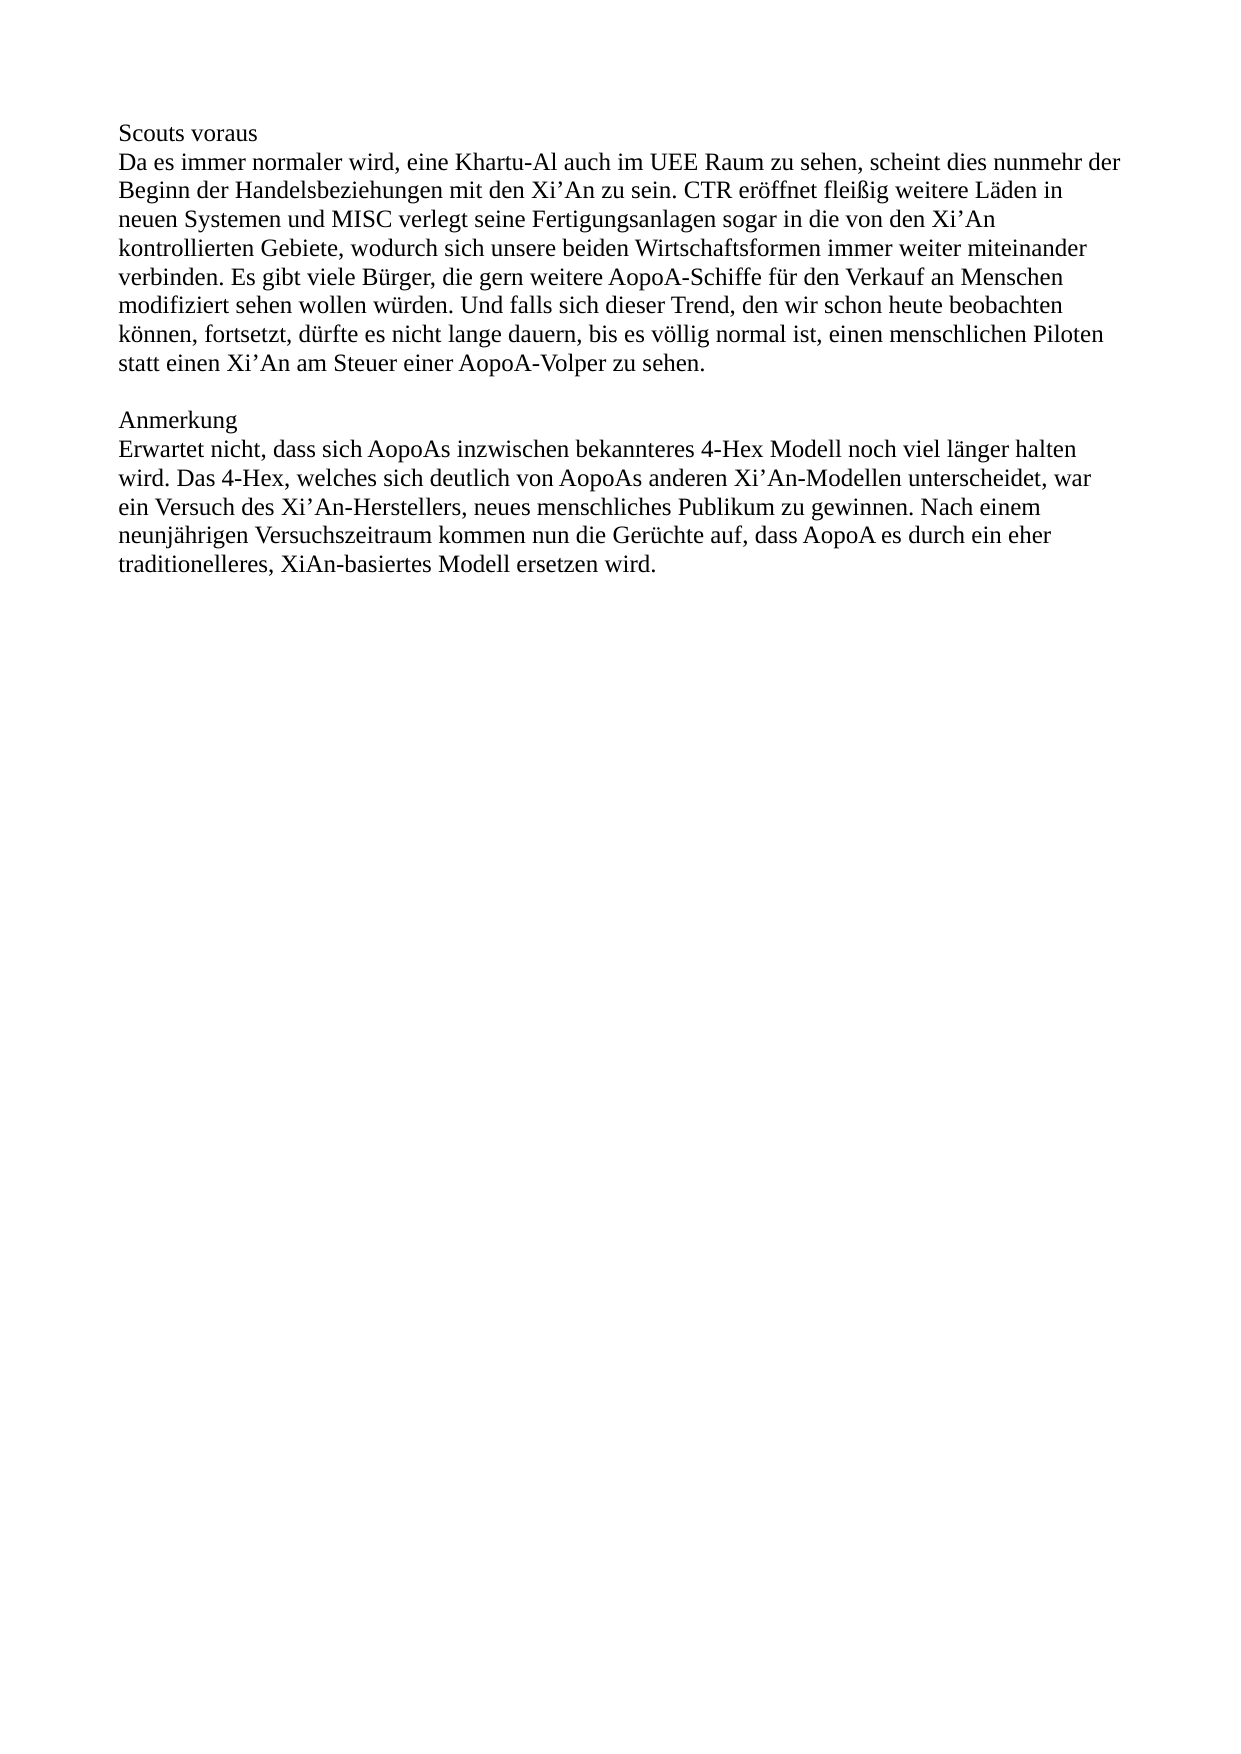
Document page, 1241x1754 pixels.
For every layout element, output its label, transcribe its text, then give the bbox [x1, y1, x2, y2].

text Da es immer normaler wird, eine Khartu-Al auch im UEE Raum zu sehen, scheint dies nunmehr der Beginn der Handelsbeziehungen mit den Xi’An zu sein. CTR eröffnet fleißig weitere Läden in neuen Systemen und MISC verlegt seine Fertigungsanlagen sogar in die von den Xi’An kontrollierten Gebiete, wodurch sich unsere beiden Wirtschaftsformen immer weiter miteinander verbinden. Es gibt viele Bürger, die gern weitere AopoA-Schiffe für den Verkauf an Menschen modifiziert sehen wollen würden. Und falls sich dieser Trend, den wir schon heute beobachten können, fortsetzt, dürfte es nicht lange dauern, bis es völlig normal ist, einen menschlichen Piloten statt einen Xi’An am Steuer einer AopoA-Volper zu sehen. [118, 147, 1122, 377]
text Scouts voraus [118, 118, 1122, 147]
text Erwartet nicht, dass sich AopoAs inzwischen bekannteres 4-Hex Modell noch viel länger halten wird. Das 4-Hex, welches sich deutlich von AopoAs anderen Xi’An-Modellen unterscheidet, war ein Versuch des Xi’An-Herstellers, neues menschliches Publikum zu gewinnen. Nach einem neunjährigen Versuchszeitraum kommen nun die Gerüchte auf, dass AopoA es durch ein eher traditionelleres, XiAn-basiertes Modell ersetzen wird. [118, 434, 1122, 578]
text Anmerkung [118, 406, 1122, 434]
